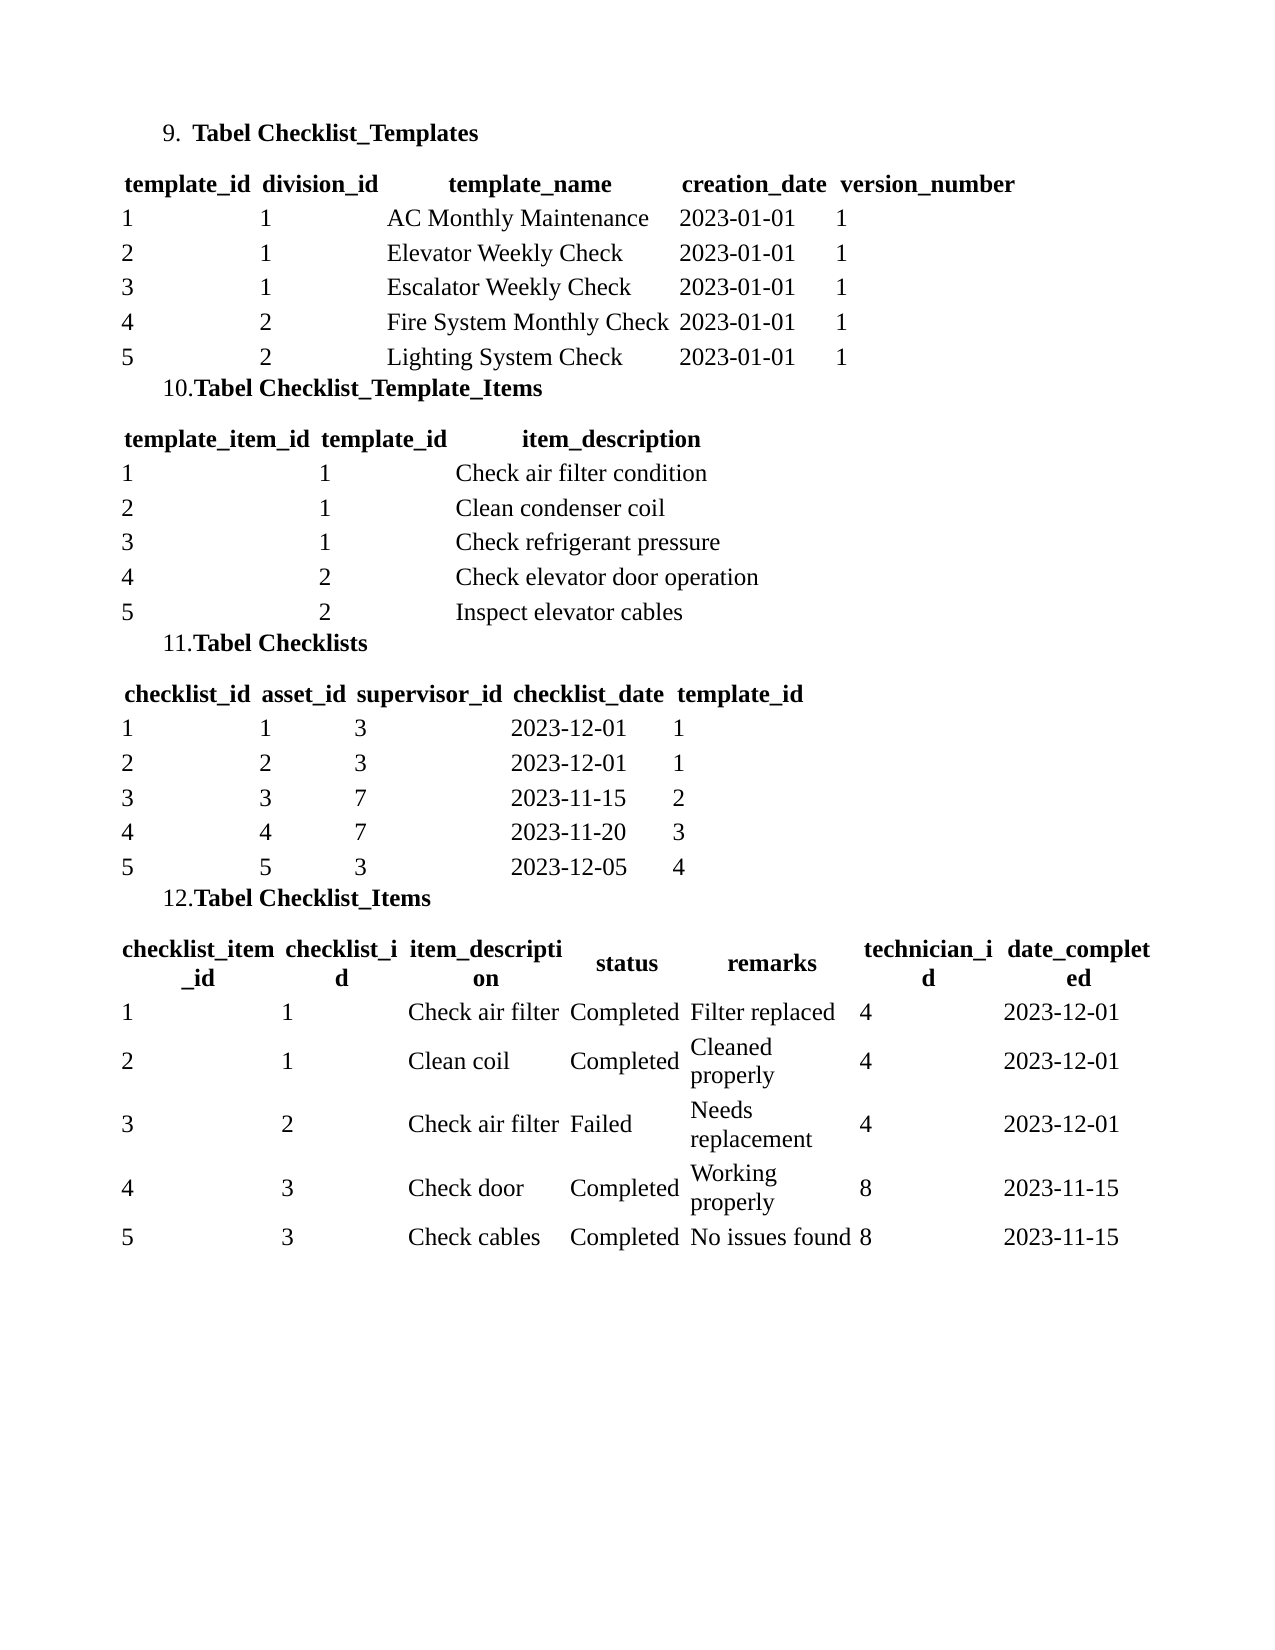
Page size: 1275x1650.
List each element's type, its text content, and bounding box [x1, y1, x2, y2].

table_cell 2023-11-20 [508, 814, 669, 849]
table_cell 4 [256, 814, 351, 849]
table_cell 3 [351, 849, 508, 883]
table_cell 2023-01-01 [676, 270, 832, 304]
table_cell 2 [118, 1029, 278, 1092]
table_cell 2 [278, 1092, 405, 1156]
table_cell 5 [118, 339, 256, 373]
table_cell 4 [118, 1156, 278, 1219]
table_header version_number [832, 166, 1023, 200]
table_cell Check elevator door operation [453, 559, 770, 594]
table_header status [567, 931, 687, 994]
table_cell 2 [256, 339, 384, 373]
table_cell 2 [118, 235, 256, 269]
table_cell 2 [256, 304, 384, 339]
table_cell 5 [118, 1219, 278, 1253]
table_cell Check refrigerant pressure [453, 525, 770, 559]
table_cell 1 [316, 525, 452, 559]
table_cell 3 [118, 525, 316, 559]
table_cell 5 [256, 849, 351, 883]
table_cell 5 [118, 849, 256, 883]
table_cell 3 [118, 780, 256, 814]
table_cell 2023-12-01 [1000, 994, 1157, 1029]
table_header template_name [384, 166, 676, 200]
table_cell 1 [278, 1029, 405, 1092]
list Tabel Checklist_Template_Items [162, 373, 1157, 402]
table_cell 3 [669, 814, 811, 849]
table_cell 1 [832, 270, 1023, 304]
table_cell 1 [118, 200, 256, 235]
table_cell 1 [316, 490, 452, 524]
table_cell Inspect elevator cables [453, 594, 770, 628]
table_cell 4 [856, 994, 1000, 1029]
table_cell AC Monthly Maintenance [384, 200, 676, 235]
table_cell 3 [256, 780, 351, 814]
table_cell 3 [278, 1156, 405, 1219]
table_cell 1 [832, 200, 1023, 235]
table_cell 2023-12-01 [508, 711, 669, 745]
list Tabel Checklists [162, 628, 1157, 657]
table_cell 1 [256, 200, 384, 235]
table_cell 1 [832, 339, 1023, 373]
table_cell 2023-12-01 [1000, 1029, 1157, 1092]
table_cell No issues found [687, 1219, 856, 1253]
table_cell Completed [567, 1029, 687, 1092]
table_cell Working properly [687, 1156, 856, 1219]
table_cell 8 [856, 1219, 1000, 1253]
table_cell 2023-11-15 [1000, 1219, 1157, 1253]
table_cell 4 [118, 304, 256, 339]
table_cell 2 [669, 780, 811, 814]
table_cell 3 [351, 745, 508, 780]
table_cell 2023-12-01 [1000, 1092, 1157, 1156]
table_cell Completed [567, 994, 687, 1029]
table_cell 2 [118, 745, 256, 780]
table_cell 2 [256, 745, 351, 780]
table_cell 1 [669, 745, 811, 780]
table_header checklist_id [278, 931, 405, 994]
table_cell 2023-12-01 [508, 745, 669, 780]
table_cell Lighting System Check [384, 339, 676, 373]
table_cell Clean coil [405, 1029, 567, 1092]
table_cell 3 [278, 1219, 405, 1253]
table_header template_item_id [118, 421, 316, 455]
table_header checklist_item_id [118, 931, 278, 994]
table_header template_id [118, 166, 256, 200]
table_cell 2023-11-15 [508, 780, 669, 814]
table_header checklist_date [508, 676, 669, 711]
table_cell Elevator Weekly Check [384, 235, 676, 269]
table_cell 1 [278, 994, 405, 1029]
table_header supervisor_id [351, 676, 508, 711]
table_cell Check air filter [405, 994, 567, 1029]
table_cell 4 [118, 559, 316, 594]
table_header asset_id [256, 676, 351, 711]
table_header technician_id [856, 931, 1000, 994]
list Tabel Checklist_Items [162, 883, 1157, 912]
table_cell 1 [256, 711, 351, 745]
table_cell 7 [351, 814, 508, 849]
table_cell Clean condenser coil [453, 490, 770, 524]
table_cell 2023-11-15 [1000, 1156, 1157, 1219]
table_header division_id [256, 166, 384, 200]
table_cell 1 [118, 455, 316, 490]
table_header item_description [453, 421, 770, 455]
table_cell Check cables [405, 1219, 567, 1253]
table_cell 5 [118, 594, 316, 628]
table_cell 2 [316, 559, 452, 594]
table_cell 2 [316, 594, 452, 628]
table_header item_description [405, 931, 567, 994]
table_cell Filter replaced [687, 994, 856, 1029]
table_cell 1 [256, 270, 384, 304]
table_header date_completed [1000, 931, 1157, 994]
table_cell 2023-01-01 [676, 200, 832, 235]
table_cell 2023-01-01 [676, 304, 832, 339]
table_cell 1 [118, 711, 256, 745]
table_cell Check air filter condition [453, 455, 770, 490]
table_cell Cleaned properly [687, 1029, 856, 1092]
table_cell 4 [118, 814, 256, 849]
table_cell 3 [118, 1092, 278, 1156]
list Tabel Checklist_Templates [162, 118, 1157, 147]
table_cell 8 [856, 1156, 1000, 1219]
table_header template_id [316, 421, 452, 455]
table_cell 4 [856, 1092, 1000, 1156]
table_cell Check door [405, 1156, 567, 1219]
table_cell 1 [832, 235, 1023, 269]
table_cell 2023-01-01 [676, 339, 832, 373]
table_cell Completed [567, 1156, 687, 1219]
table_cell 3 [351, 711, 508, 745]
table_cell Failed [567, 1092, 687, 1156]
table_cell 2023-12-05 [508, 849, 669, 883]
table_cell Fire System Monthly Check [384, 304, 676, 339]
table_cell 1 [118, 994, 278, 1029]
table_cell 4 [669, 849, 811, 883]
table_cell Escalator Weekly Check [384, 270, 676, 304]
table_cell 7 [351, 780, 508, 814]
table_header checklist_id [118, 676, 256, 711]
table_cell 2 [118, 490, 316, 524]
table_cell Needs replacement [687, 1092, 856, 1156]
table_cell Check air filter [405, 1092, 567, 1156]
table_cell 1 [832, 304, 1023, 339]
table_cell 3 [118, 270, 256, 304]
table_header remarks [687, 931, 856, 994]
table_header template_id [669, 676, 811, 711]
table_cell 1 [669, 711, 811, 745]
table_cell Completed [567, 1219, 687, 1253]
table_cell 2023-01-01 [676, 235, 832, 269]
table_cell 4 [856, 1029, 1000, 1092]
table_cell 1 [256, 235, 384, 269]
table_cell 1 [316, 455, 452, 490]
table_header creation_date [676, 166, 832, 200]
